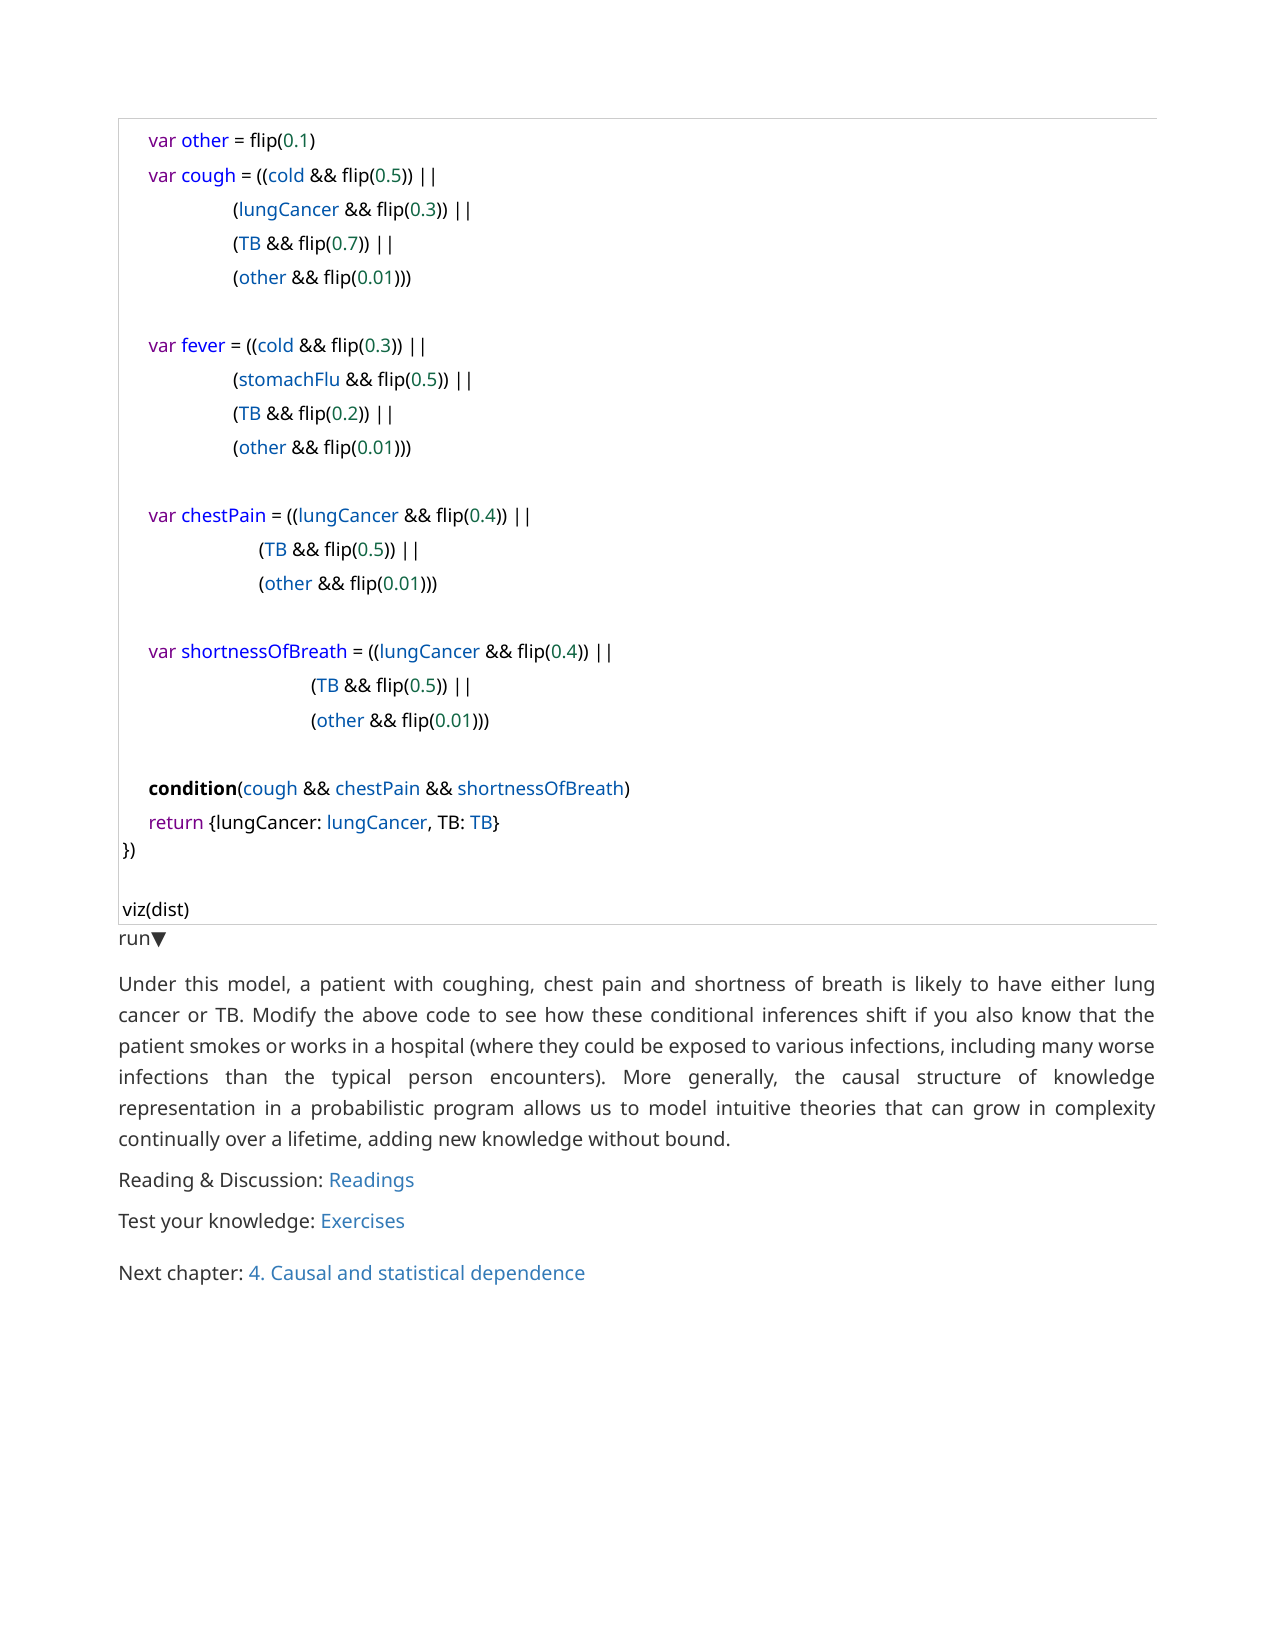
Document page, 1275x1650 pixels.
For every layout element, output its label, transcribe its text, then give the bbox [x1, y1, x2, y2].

text var shortnessOfBreath = ((lungCancer && flip(0.4)) || [119, 629, 1157, 663]
text var cough = ((cold && flip(0.5)) || [119, 152, 1157, 186]
text (other && flip(0.01))) [119, 425, 1157, 459]
text var other = flip(0.1) [119, 119, 1157, 152]
text Reading & Discussion: Readings [118, 1166, 1157, 1193]
text ​ [119, 859, 1157, 893]
text (other && flip(0.01))) [119, 561, 1157, 595]
text (stomachFlu && flip(0.5)) || [119, 357, 1157, 391]
text Under this model, a patient with coughing, chest pain and shortness of breath is likely to have either lung cancer or TB. Modify the above code to see how these conditional inferences shift if you also know that the patient smokes or works in a hospital (where they could be exposed to various infections, including many worse infections than the typical person encounters). More generally, the causal structure of knowledge representation in a probabilistic program allows us to model intuitive theories that can grow in complexity continually over a lifetime, adding new knowledge without bound. [118, 970, 1157, 1152]
text (other && flip(0.01))) [119, 697, 1157, 731]
text condition(cough && chestPain && shortnessOfBreath) [119, 765, 1157, 799]
text return {lungCancer: lungCancer, TB: TB} [119, 799, 1157, 833]
text }) [119, 833, 1157, 859]
text var fever = ((cold && flip(0.3)) || [119, 322, 1157, 357]
text viz(dist) [119, 893, 1157, 924]
text Test your knowledge: Exercises [118, 1207, 1157, 1234]
text Next chapter: 4. Causal and statistical dependence [118, 1249, 1157, 1288]
text (other && flip(0.01))) [119, 254, 1157, 288]
text ​ [119, 595, 1157, 629]
text (lungCancer && flip(0.3)) || [119, 186, 1157, 220]
text var chestPain = ((lungCancer && flip(0.4)) || [119, 493, 1157, 527]
text run▼ [118, 925, 1157, 952]
text ​ [119, 288, 1157, 322]
text (TB && flip(0.5)) || [119, 663, 1157, 697]
text (TB && flip(0.7)) || [119, 220, 1157, 254]
text ​ [119, 459, 1157, 493]
text ​ [119, 731, 1157, 765]
text (TB && flip(0.2)) || [119, 391, 1157, 425]
text (TB && flip(0.5)) || [119, 527, 1157, 561]
